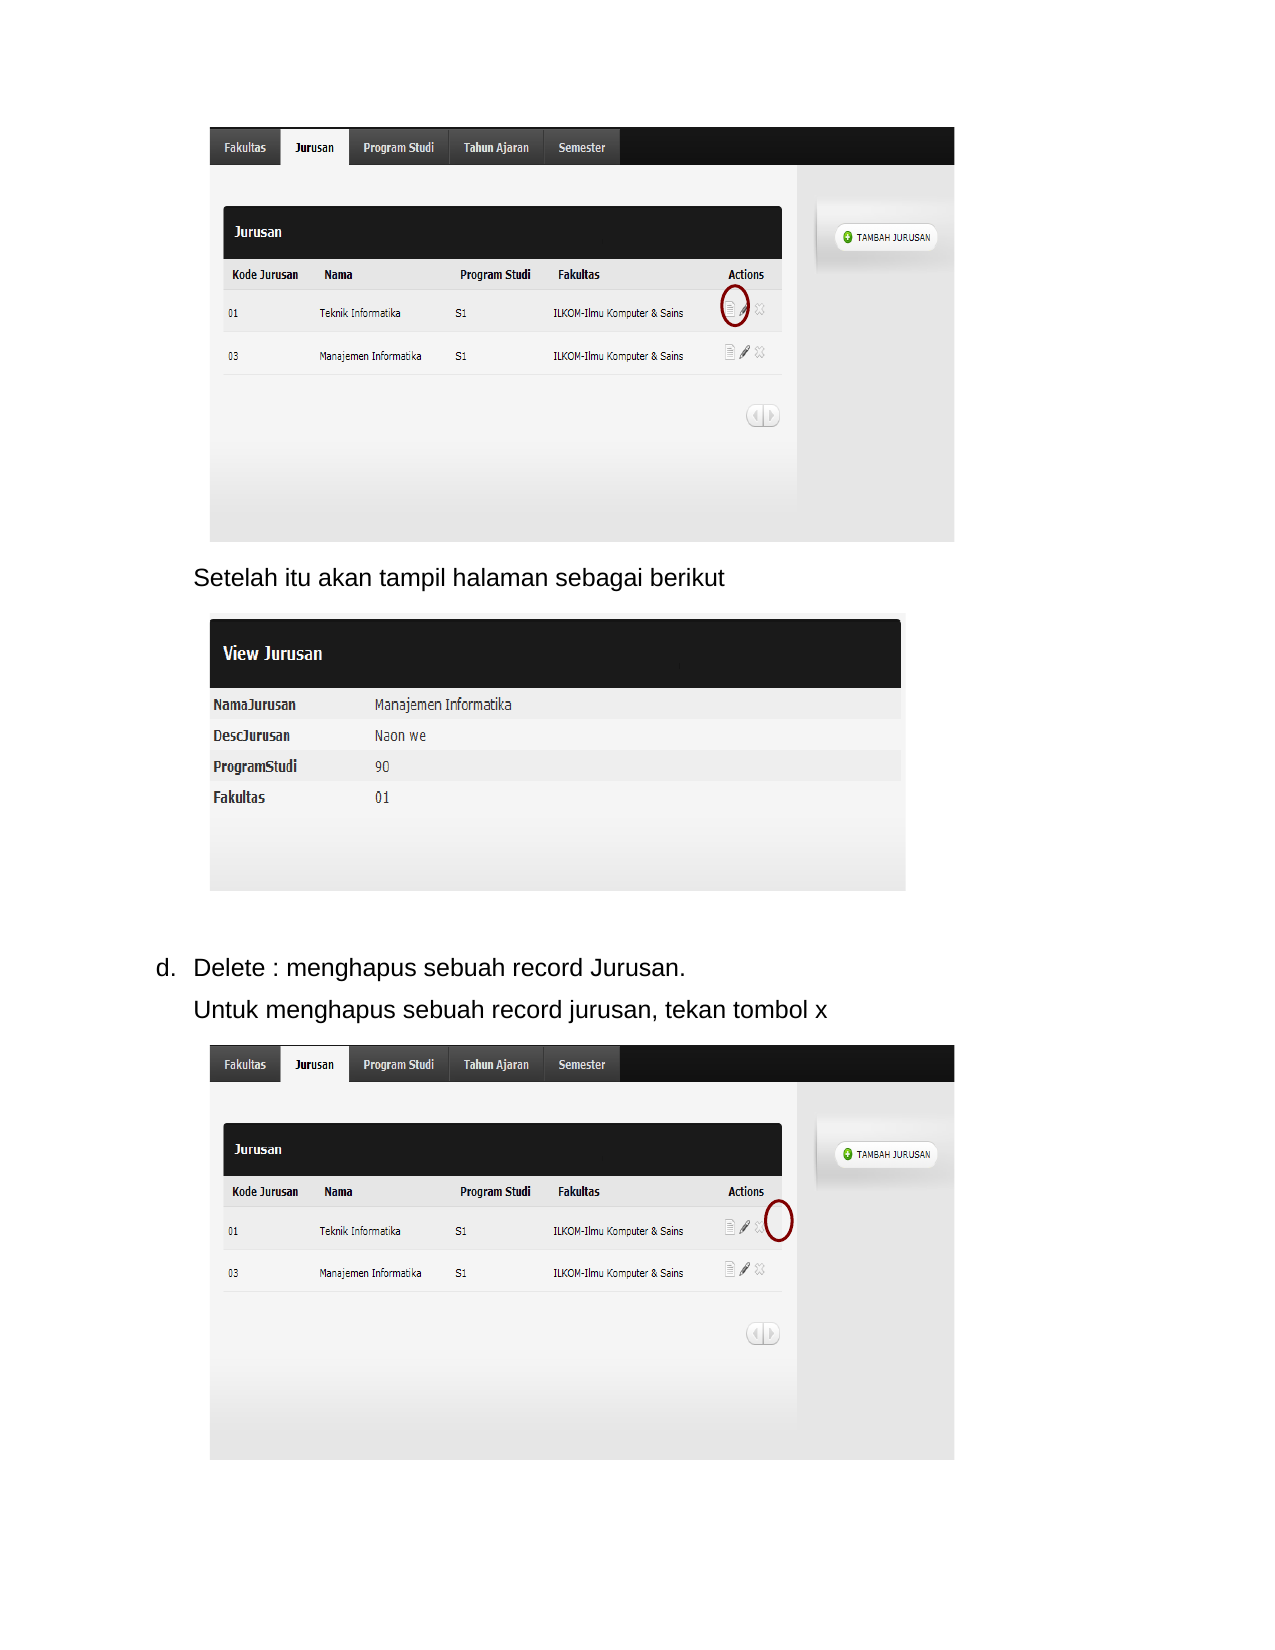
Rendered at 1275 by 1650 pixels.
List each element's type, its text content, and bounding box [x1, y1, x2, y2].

list Delete : menghapus sebuah record Jurusan. [156, 953, 1157, 982]
picture [209, 1045, 955, 1460]
text Untuk menghapus sebuah record jurusan, tekan tombol x [193, 994, 1157, 1023]
picture [209, 127, 955, 542]
text Setelah itu akan tampil halaman sebagai berikut [193, 563, 1157, 592]
picture [209, 613, 906, 891]
